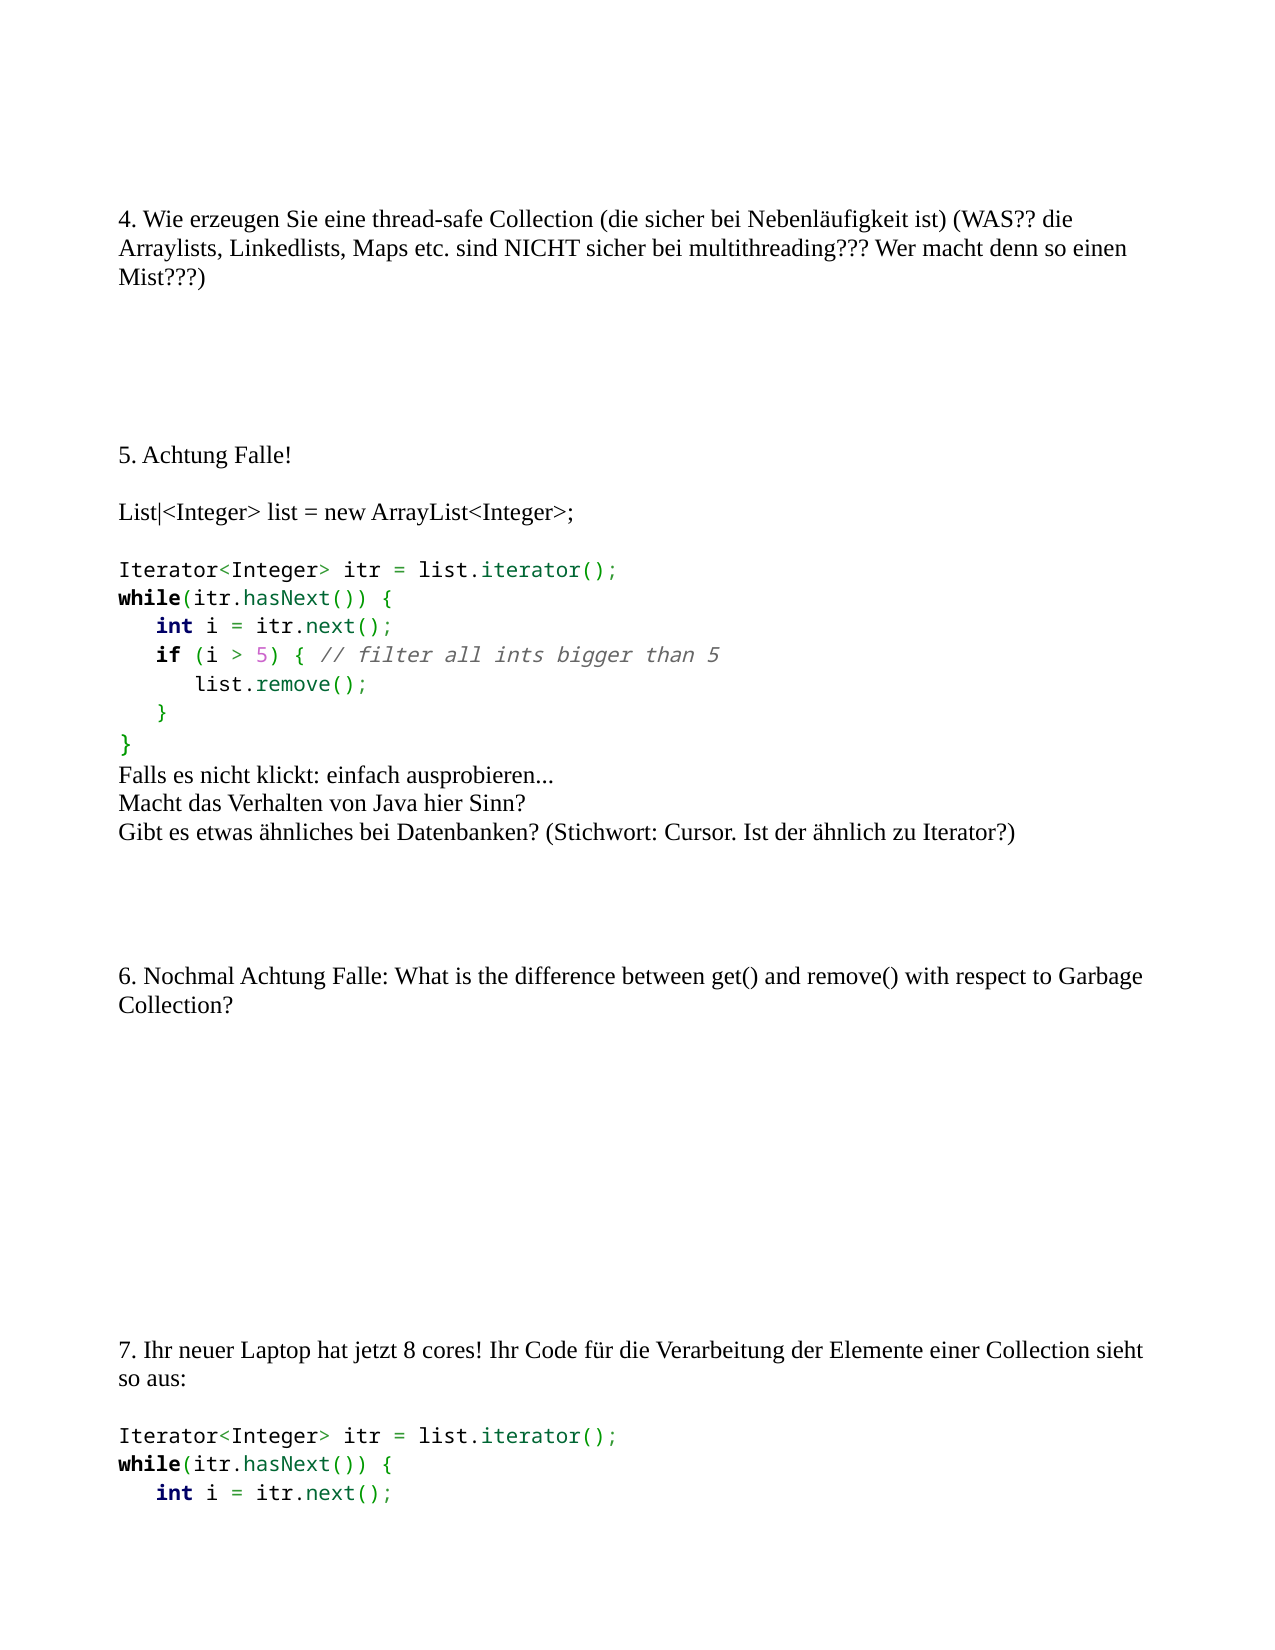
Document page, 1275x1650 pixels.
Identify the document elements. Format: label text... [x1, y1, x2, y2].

text Macht das Verhalten von Java hier Sinn? [118, 788, 1157, 817]
text List|<Integer> list = new ArrayList<Integer>; [118, 497, 1157, 526]
text while(itr.hasNext()) { [118, 1449, 1157, 1478]
text 7. Ihr neuer Laptop hat jetzt 8 cores! Ihr Code für die Verarbeitung der Elemente einer Collection sieht so aus: [118, 1335, 1157, 1392]
text Iterator<Integer> itr = list.iterator(); [118, 555, 1157, 583]
text } [118, 726, 1157, 760]
text Falls es nicht klickt: einfach ausprobieren... [118, 760, 1157, 788]
text int i = itr.next(); [118, 612, 1157, 640]
text Iterator<Integer> itr = list.iterator(); [118, 1421, 1157, 1449]
text 6. Nochmal Achtung Falle: What is the difference between get() and remove() with respect to Garbage Collection? [118, 961, 1157, 1018]
text if (i > 5) { // filter all ints bigger than 5 [118, 640, 1157, 669]
text 5. Achtung Falle! [118, 440, 1157, 468]
text 4. Wie erzeugen Sie eine thread-safe Collection (die sicher bei Nebenläufigkeit ist) (WAS?? die Arraylists, Linkedlists, Maps etc. sind NICHT sicher bei multithreading??? Wer macht denn so einen Mist???) [118, 204, 1157, 291]
text while(itr.hasNext()) { [118, 583, 1157, 612]
text list.remove(); [118, 669, 1157, 697]
text Gibt es etwas ähnliches bei Datenbanken? (Stichwort: Cursor. Ist der ähnlich zu Iterator?) [118, 817, 1157, 846]
text int i = itr.next(); [118, 1478, 1157, 1506]
text } [118, 697, 1157, 726]
